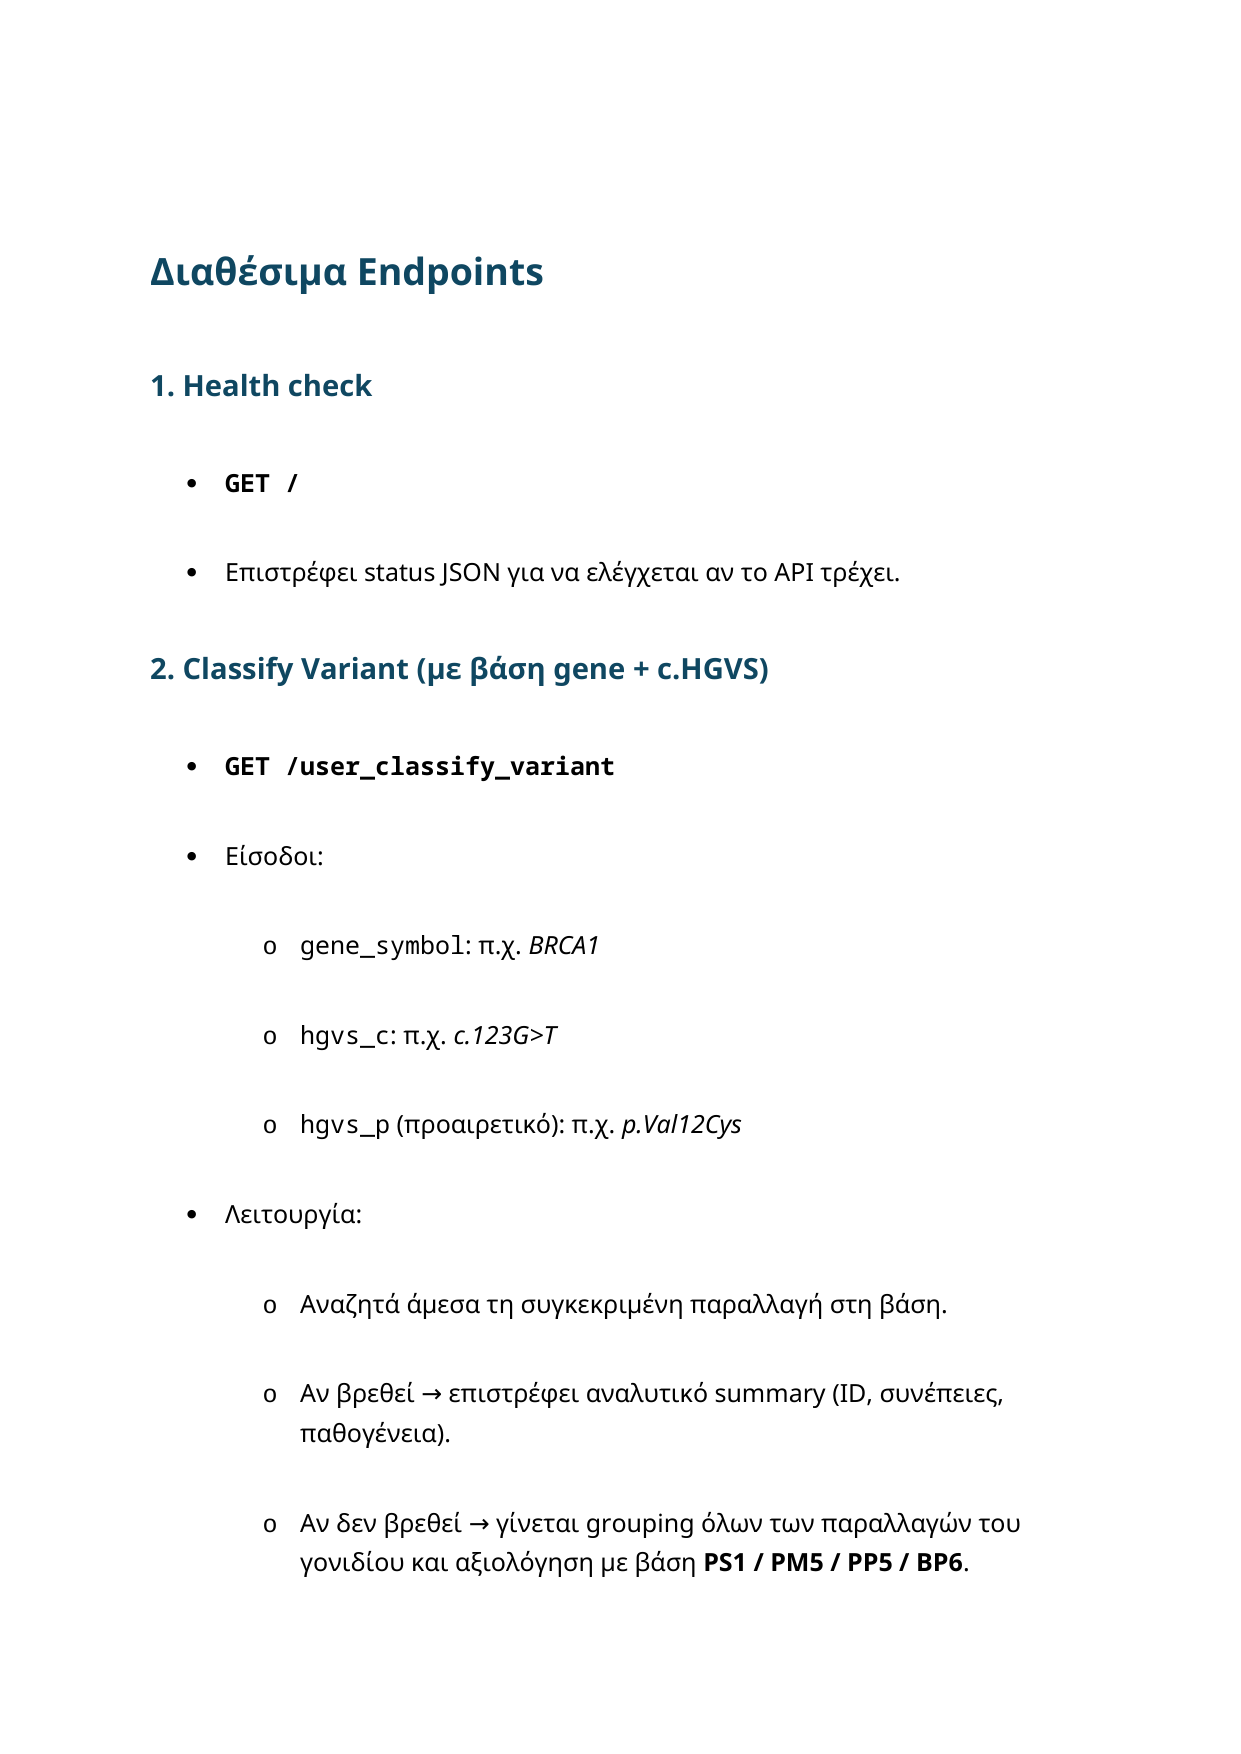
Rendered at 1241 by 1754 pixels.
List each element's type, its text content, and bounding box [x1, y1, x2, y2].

list Αν βρεθεί → επιστρέφει αναλυτικό summary (ID, συνέπειες, παθογένεια). [262, 1376, 1090, 1450]
list hgvs_p (προαιρετικό): π.χ. p.Val12Cys [262, 1107, 1090, 1141]
list Λειτουργία: [187, 1197, 1090, 1231]
subtitle Διαθέσιμα Endpoints [150, 246, 1090, 297]
subtitle 2. Classify Variant (με βάση gene + c.HGVS) [150, 649, 1090, 688]
list Είσοδοι: [187, 838, 1090, 872]
list Αναζητά άμεσα τη συγκεκριμένη παραλλαγή στη βάση. [262, 1286, 1090, 1321]
list gene_symbol: π.χ. BRCA1 [262, 928, 1090, 962]
list GET /user_classify_variant [187, 749, 1090, 783]
list Αν δεν βρεθεί → γίνεται grouping όλων των παραλλαγών του γονιδίου και αξιολόγηση με βάση PS1 / PM5 / PP5 / BP6. [262, 1505, 1090, 1579]
list GET / [187, 465, 1090, 499]
list Επιστρέφει status JSON για να ελέγχεται αν το API τρέχει. [187, 555, 1090, 589]
list hgvs_c: π.χ. c.123G>T [262, 1017, 1090, 1052]
subtitle 1. Health check [150, 365, 1090, 405]
